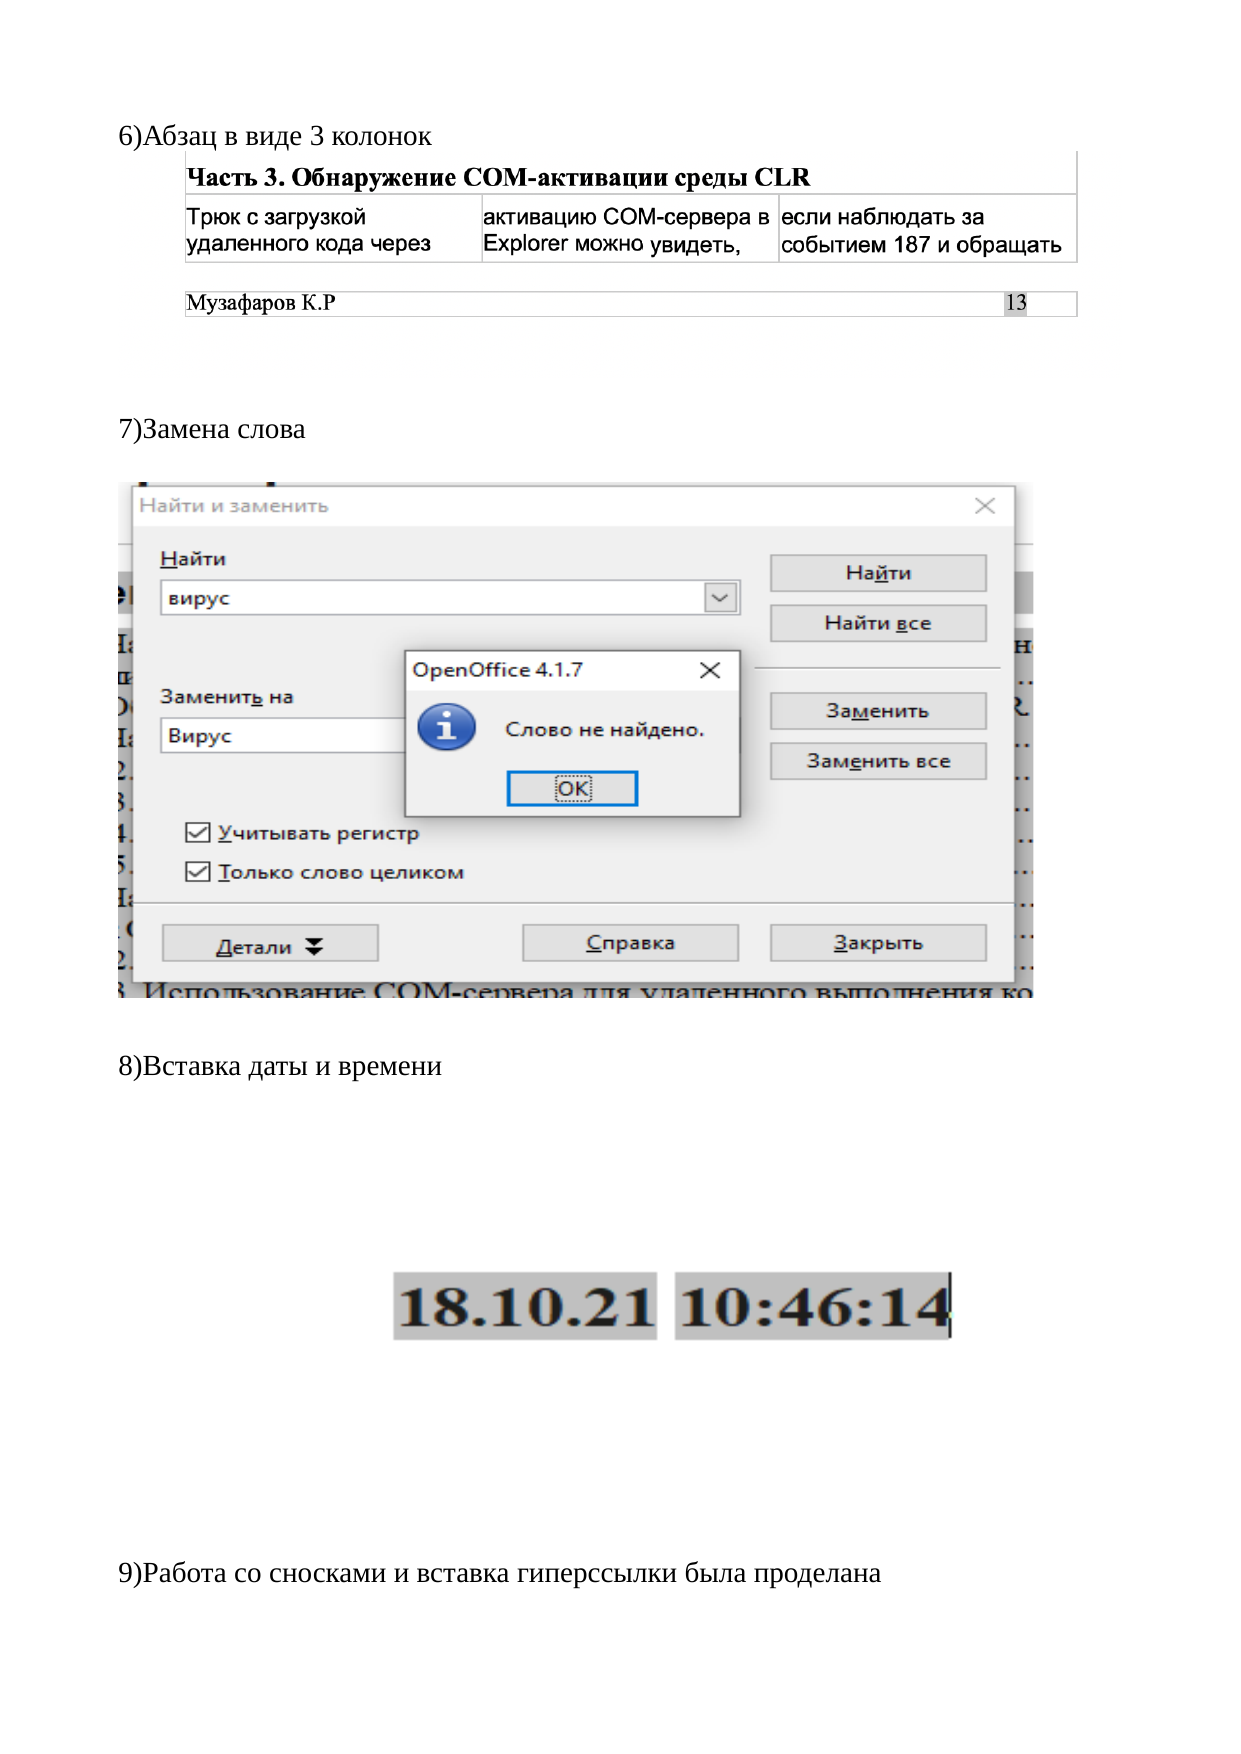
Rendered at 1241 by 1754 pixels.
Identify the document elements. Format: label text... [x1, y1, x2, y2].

picture [118, 151, 1123, 378]
text 7)Замена слова [118, 411, 1122, 445]
text 8)Вставка даты и времени [118, 1048, 1122, 1082]
text 6)Абзац в виде 3 колонок [118, 118, 1122, 151]
picture [118, 482, 1034, 998]
picture [118, 1115, 1121, 1556]
text 9)Работа со сносками и вставка гиперссылки была проделана [118, 1484, 1122, 1589]
